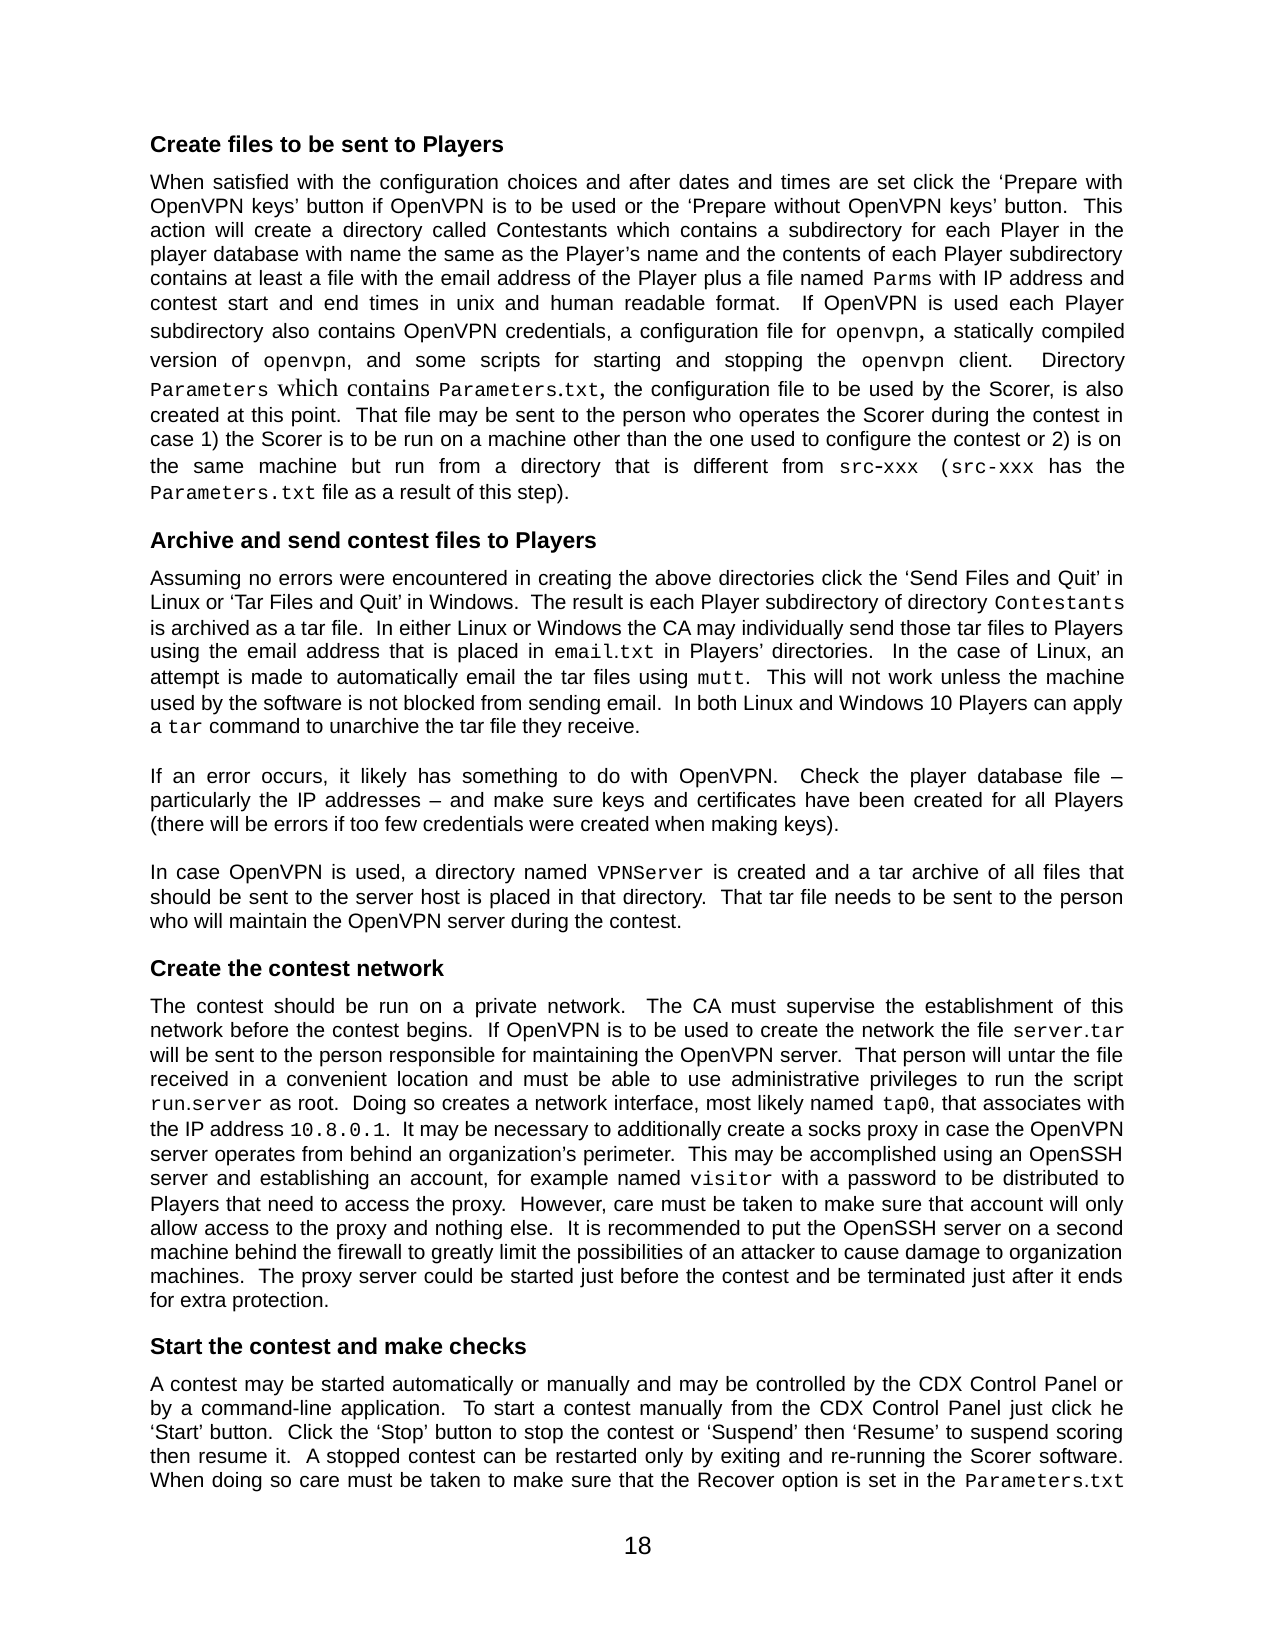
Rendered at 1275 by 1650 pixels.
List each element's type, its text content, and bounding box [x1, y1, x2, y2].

subtitle Create the contest network [150, 955, 1125, 981]
text A contest may be started automatically or manually and may be controlled by the CDX Control Panel or by a command-line application. To start a contest manually from the CDX Control Panel just click he ‘Start’ button. Click the ‘Stop’ button to stop the contest or ‘Suspend’ then ‘Resume’ to suspend scoring then resume it. A stopped contest can be restarted only by exiting and re-running the Scorer software. When doing so care must be taken to make sure that the Recover option is set in the Parameters.txt [150, 1372, 1125, 1493]
subtitle Create files to be sent to Players [150, 131, 1125, 157]
text When satisfied with the configuration choices and after dates and times are set click the ‘Prepare with OpenVPN keys’ button if OpenVPN is to be used or the ‘Prepare without OpenVPN keys’ button. This action will create a directory called Contestants which contains a subdirectory for each Player in the player database with name the same as the Player’s name and the contents of each Player subdirectory contains at least a file with the email address of the Player plus a file named Parms with IP address and contest start and end times in unix and human readable format. If OpenVPN is used each Player subdirectory also contains OpenVPN credentials, a configuration file for openvpn, a statically compiled version of openvpn, and some scripts for starting and stopping the openvpn client. Directory Parameters which contains Parameters.txt, the configuration file to be used by the Scorer, is also created at this point. That file may be sent to the person who operates the Scorer during the contest in case 1) the Scorer is to be run on a machine other than the one used to configure the contest or 2) is on the same machine but run from a directory that is different from src-xxx (src-xxx has the Parameters.txt file as a result of this step). [150, 169, 1125, 505]
text If an error occurs, it likely has something to do with OpenVPN. Check the player database file – particularly the IP addresses – and make sure keys and certificates have been created for all Players (there will be errors if too few credentials were created when making keys). [150, 764, 1125, 836]
subtitle Start the contest and make checks [150, 1333, 1125, 1359]
text The contest should be run on a private network. The CA must supervise the establishment of this network before the contest begins. If OpenVPN is to be used to create the network the file server.tar will be sent to the person responsible for maintaining the OpenVPN server. That person will untar the file received in a convenient location and must be able to use administrative privileges to run the script run.server as root. Doing so creates a network interface, most likely named tap0, that associates with the IP address 10.8.0.1. It may be necessary to additionally create a socks proxy in case the OpenVPN server operates from behind an organization’s perimeter. This may be accomplished using an OpenSSH server and establishing an account, for example named visitor with a password to be distributed to Players that need to access the proxy. However, care must be taken to make sure that account will only allow access to the proxy and nothing else. It is recommended to put the OpenSSH server on a second machine behind the firewall to greatly limit the possibilities of an attacker to cause damage to organization machines. The proxy server could be started just before the contest and be terminated just after it ends for extra protection. [150, 994, 1125, 1311]
text Assuming no errors were encountered in creating the above directories click the ‘Send Files and Quit’ in Linux or ‘Tar Files and Quit’ in Windows. The result is each Player subdirectory of directory Contestants is archived as a tar file. In either Linux or Windows the CA may individually send those tar files to Players using the email address that is placed in email.txt in Players’ directories. In the case of Linux, an attempt is made to automatically email the tar files using mutt. This will not work unless the machine used by the software is not blocked from sending email. In both Linux and Windows 10 Players can apply a tar command to unarchive the tar file they receive. [150, 566, 1125, 740]
subtitle Archive and send contest files to Players [150, 527, 1125, 553]
text In case OpenVPN is used, a directory named VPNServer is created and a tar archive of all files that should be sent to the server host is placed in that directory. That tar file needs to be sent to the person who will maintain the OpenVPN server during the contest. [150, 860, 1125, 933]
